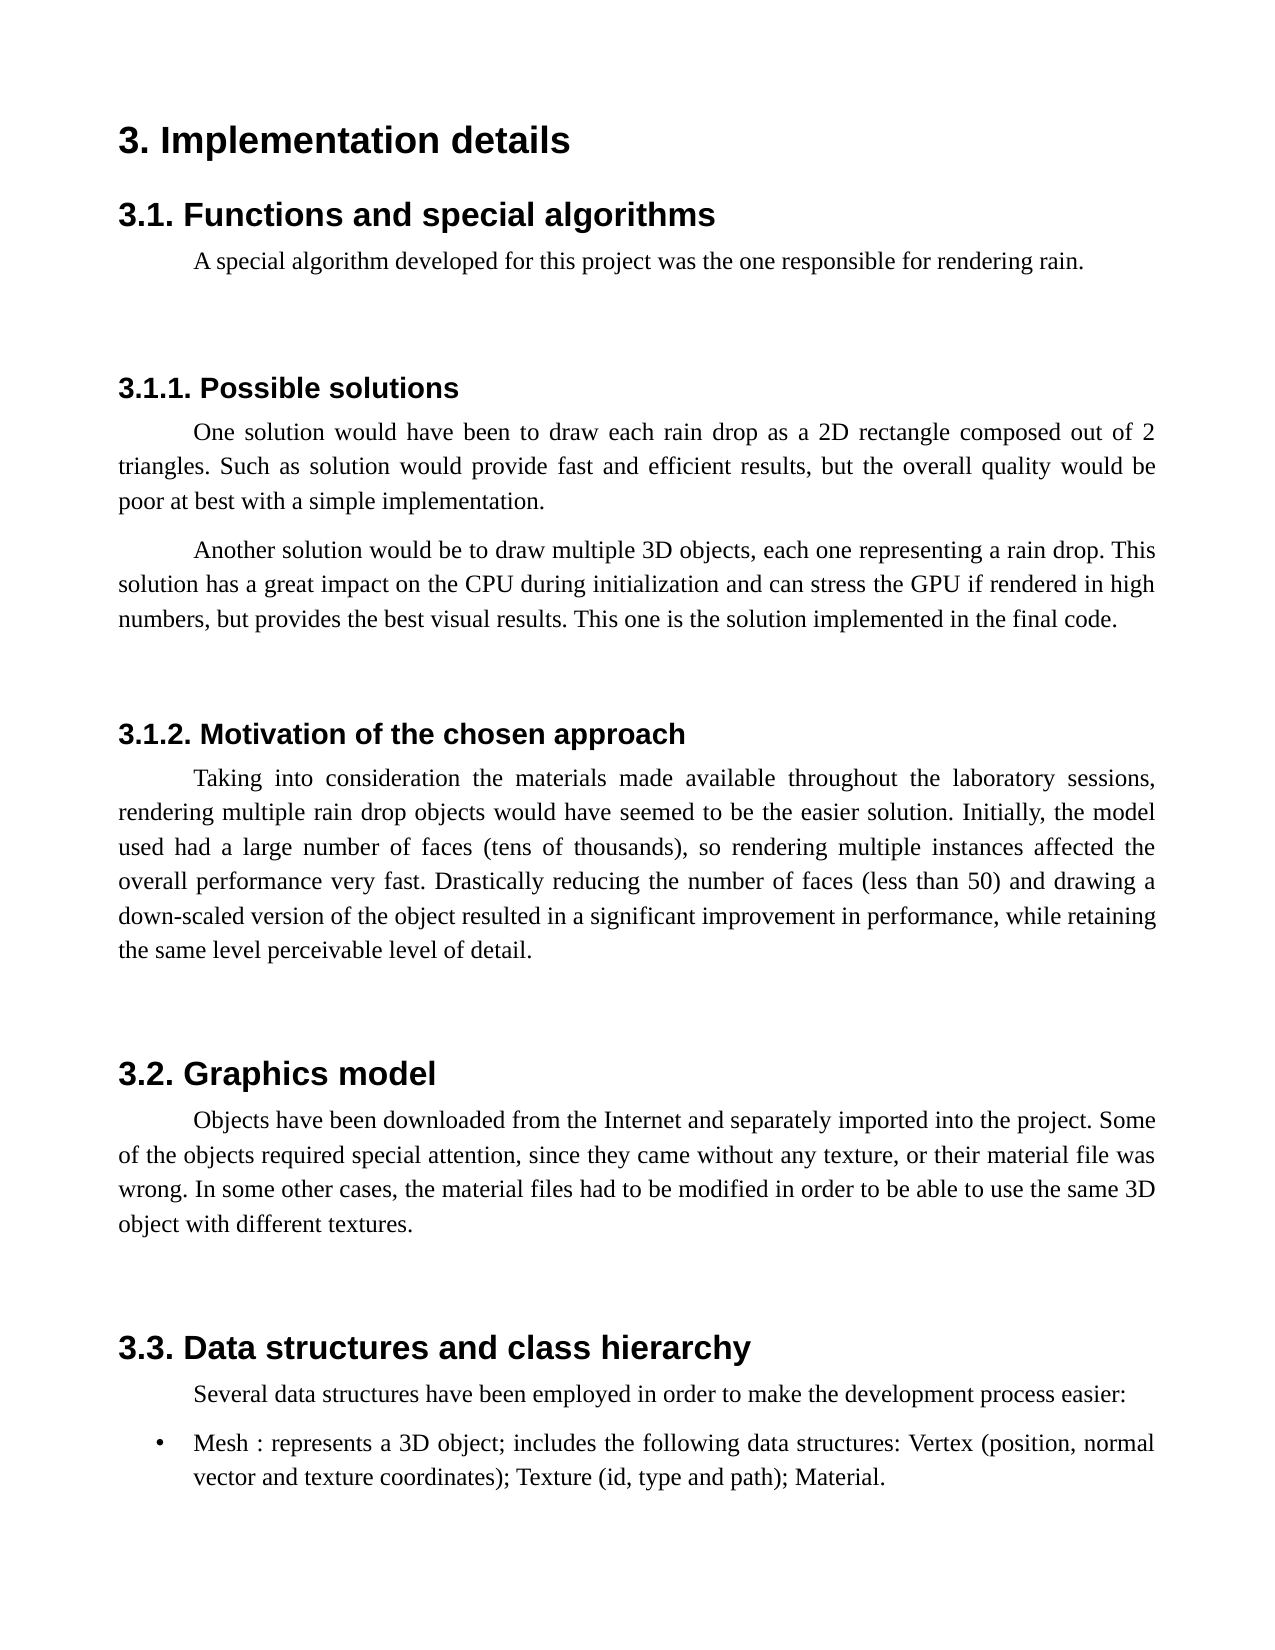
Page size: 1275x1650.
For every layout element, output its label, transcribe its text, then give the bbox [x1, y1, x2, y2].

text A special algorithm developed for this project was the one responsible for rendering rain. [118, 246, 1157, 275]
list Mesh : represents a 3D object; includes the following data structures: Vertex (position, normal vector and texture coordinates); Texture (id, type and path); Material. [156, 1428, 1157, 1491]
text Objects have been downloaded from the Internet and separately imported into the project. Some of the objects required special attention, since they came without any texture, or their material file was wrong. In some other cases, the material files had to be modified in order to be able to use the same 3D object with different textures. [118, 1105, 1157, 1238]
text Several data structures have been employed in order to make the development process easier: [118, 1379, 1157, 1408]
subtitle 3.1.2. Motivation of the chosen approach [118, 717, 1157, 750]
text Another solution would be to draw multiple 3D objects, each one representing a rain drop. This solution has a great impact on the CPU during initialization and can stress the GPU if rendered in high numbers, but provides the best visual results. This one is the solution implemented in the final code. [118, 535, 1157, 633]
subtitle 3.3. Data structures and class hierarchy [118, 1328, 1157, 1366]
subtitle 3.1. Functions and special algorithms [118, 195, 1157, 234]
subtitle 3.2. Graphics model [118, 1054, 1157, 1093]
text One solution would have been to draw each rain drop as a 2D rectangle composed out of 2 triangles. Such as solution would provide fast and efficient results, but the overall quality would be poor at best with a simple implementation. [118, 417, 1157, 515]
subtitle 3. Implementation details [118, 118, 1157, 162]
subtitle 3.1.1. Possible solutions [118, 371, 1157, 404]
text Taking into consideration the materials made available throughout the laboratory sessions, rendering multiple rain drop objects would have seemed to be the easier solution. Initially, the model used had a large number of faces (tens of thousands), so rendering multiple instances affected the overall performance very fast. Drastically reducing the number of faces (less than 50) and drawing a down-scaled version of the object resulted in a significant improvement in performance, while retaining the same level perceivable level of detail. [118, 763, 1157, 964]
